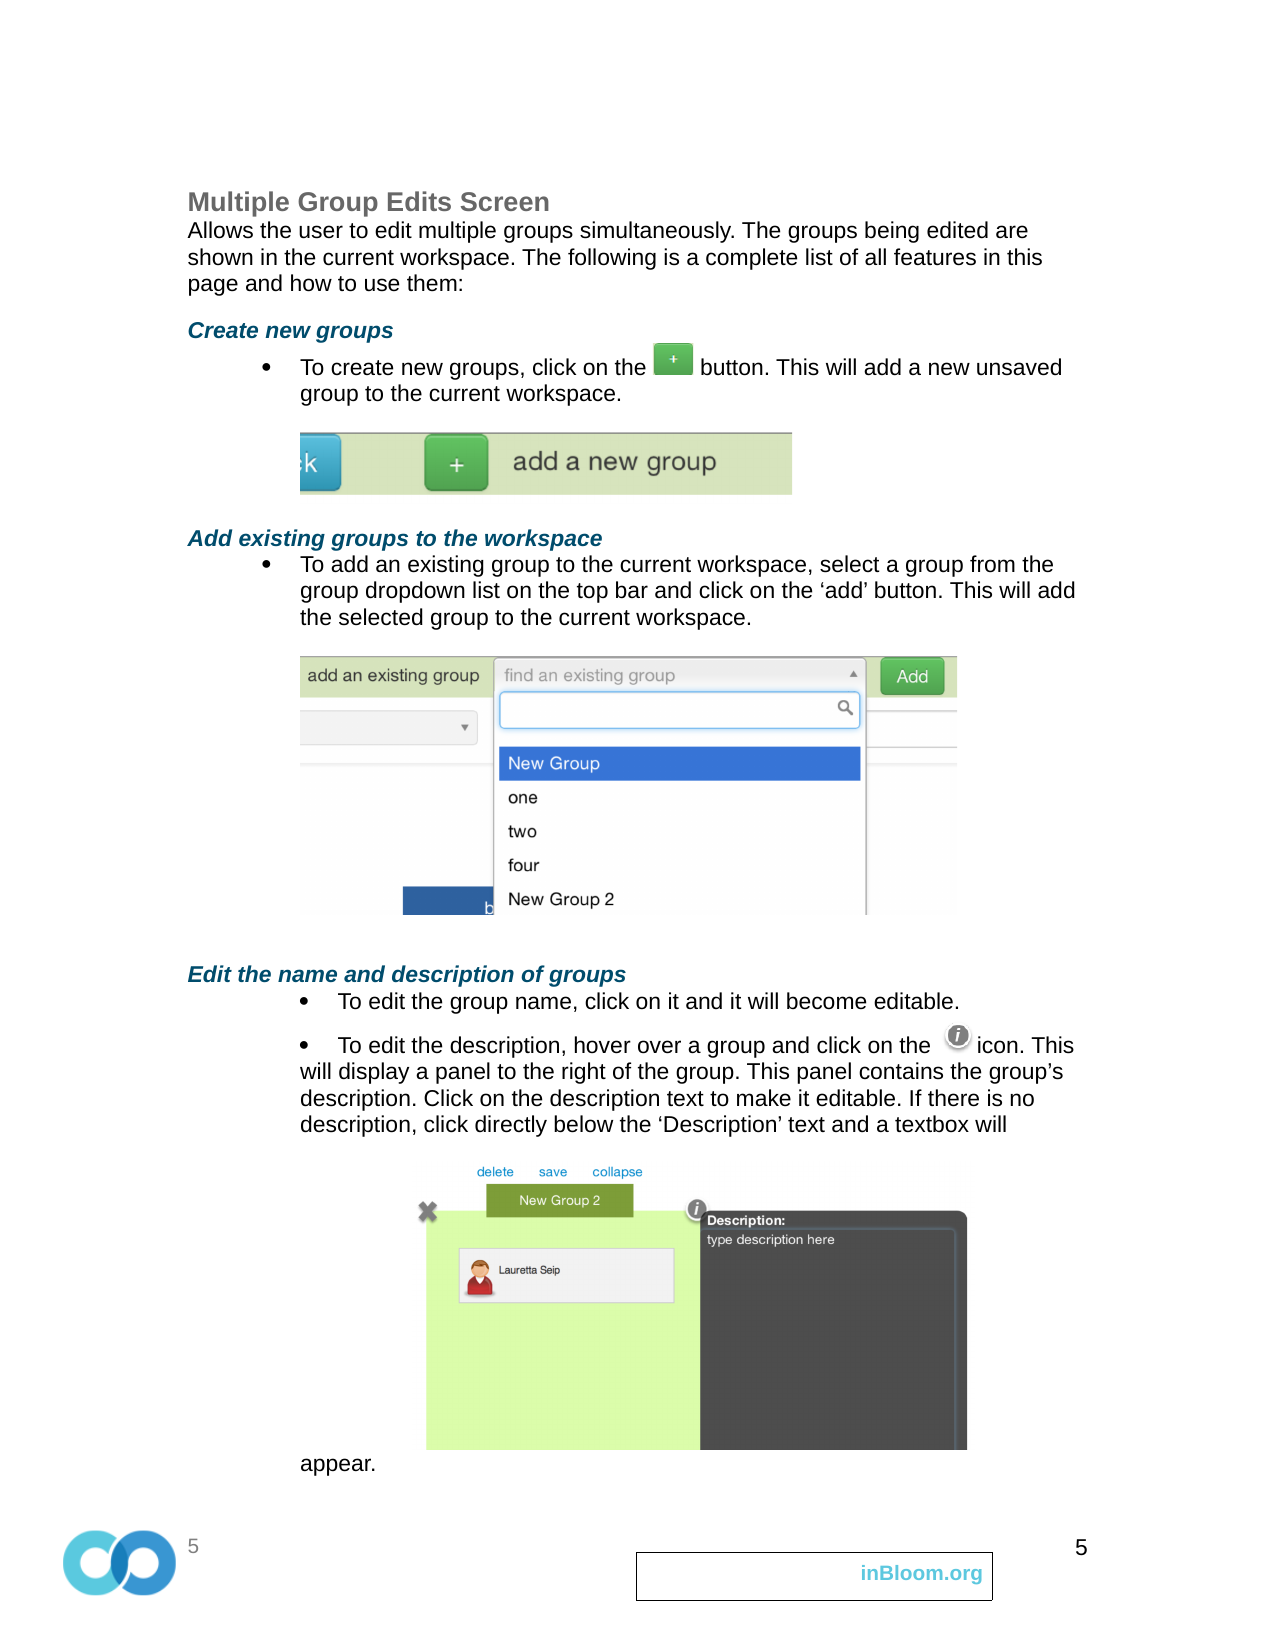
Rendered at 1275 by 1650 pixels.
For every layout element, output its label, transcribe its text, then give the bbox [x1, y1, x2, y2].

list To edit the group name, click on it and it will become editable. [300, 988, 1087, 1014]
text Multiple Group Edits Screen Allows the user to edit multiple groups simultaneously. The groups being edited are shown in the current workspace. The following is a complete list of all features in this page and how to use them: [187, 186, 1087, 296]
picture [937, 1014, 977, 1054]
subtitle Add existing groups to the workspace [187, 524, 1087, 551]
list To add an existing group to the current workspace, select a group from the group dropdown list on the top bar and click on the ‘add’ button. This will add the selected group to the current workspace. [262, 551, 1087, 630]
list To create new groups, click on the button. This will add a new unsaved group to the current workspace. [262, 343, 1087, 406]
picture [53, 1518, 926, 1635]
picture [652, 343, 694, 375]
subtitle Edit the name and description of groups [187, 961, 1087, 988]
list To edit the description, hover over a group and click on the icon. This will display a panel to the right of the group. This panel contains the group’s description. Click on the description text to make it editable. If there is no description, click directly below the ‘Description’ text and a textbox will appear. [300, 1014, 1087, 1476]
picture [300, 432, 793, 504]
subtitle Create new groups [187, 317, 1087, 343]
picture [412, 1161, 976, 1450]
picture [300, 656, 958, 915]
